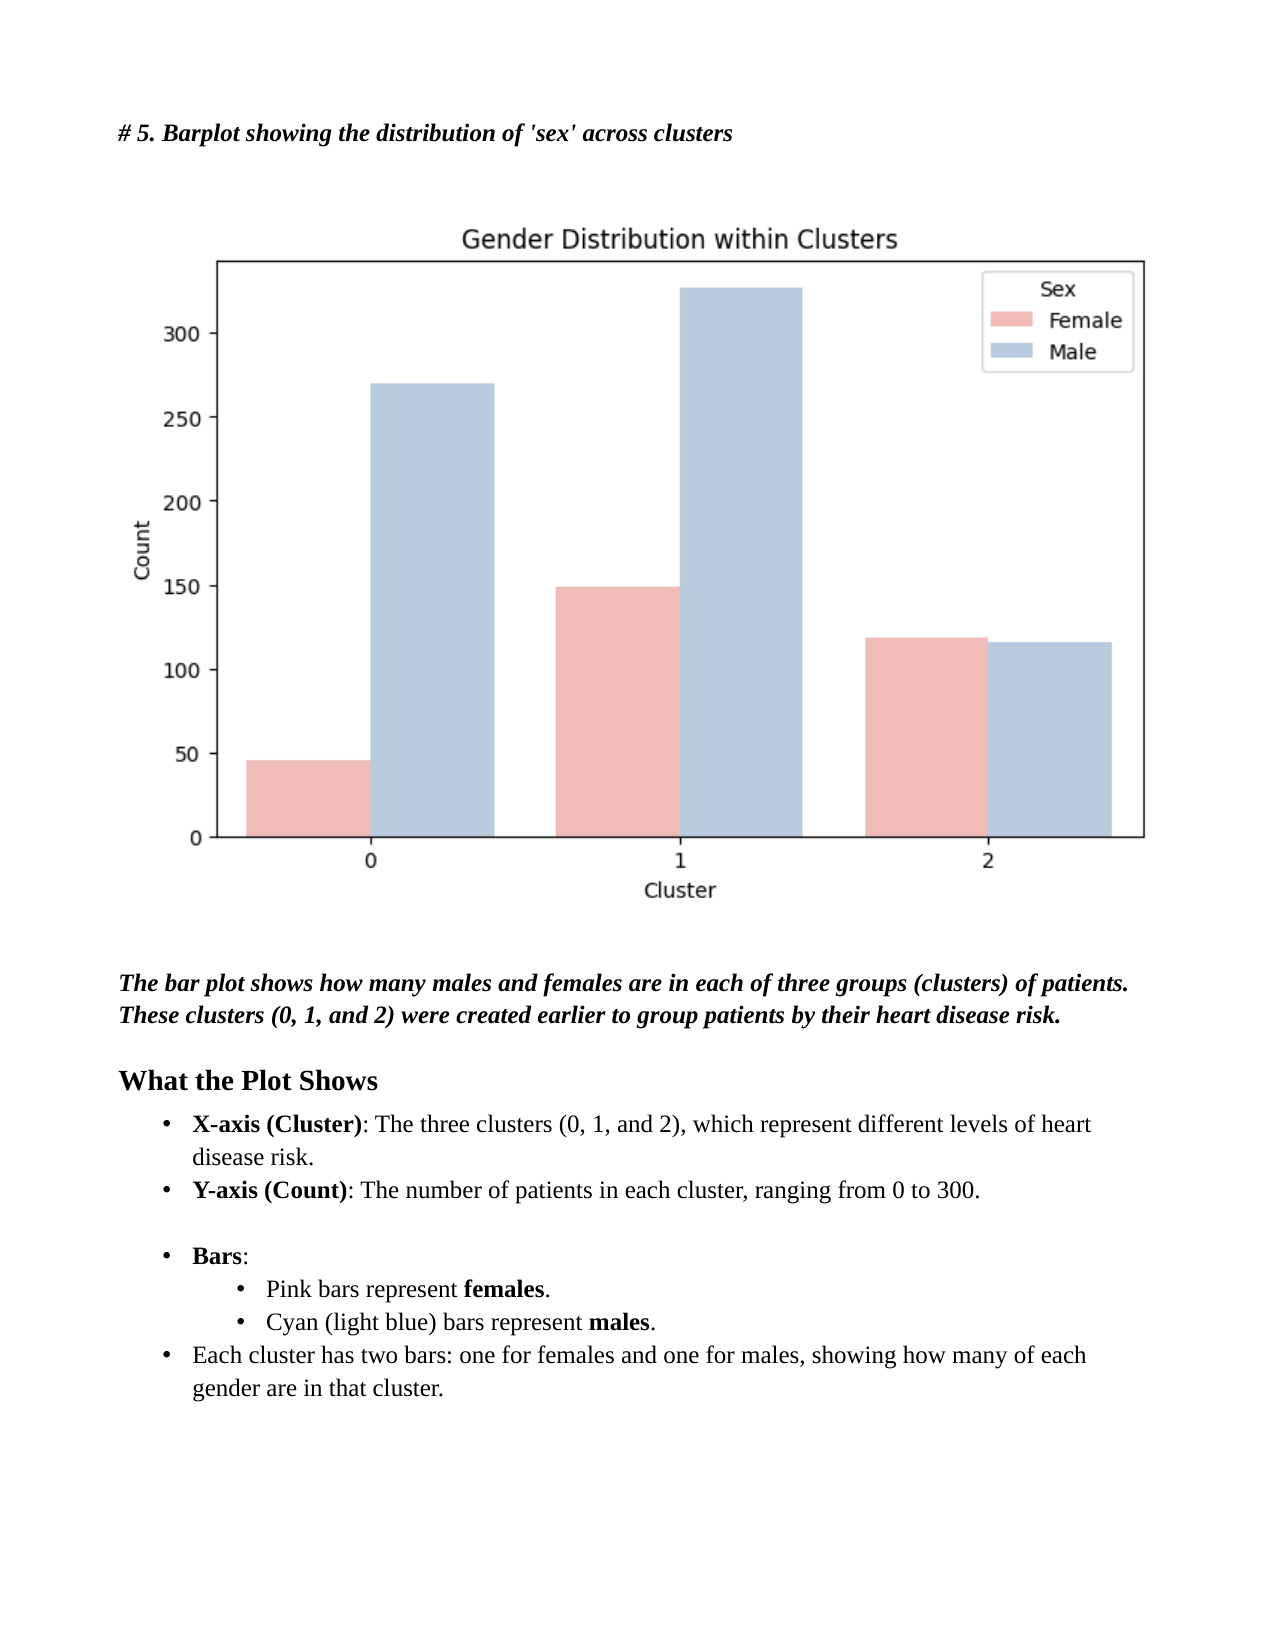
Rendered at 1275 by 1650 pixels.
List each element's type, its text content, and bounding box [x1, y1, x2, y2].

list Bars: [162, 1241, 1157, 1270]
text # 5. Barplot showing the distribution of 'sex' across clusters [118, 118, 1157, 147]
subtitle What the Plot Shows [118, 1063, 1157, 1096]
list Cyan (light blue) bars represent males. [236, 1307, 1157, 1336]
list Each cluster has two bars: one for females and one for males, showing how many of each gender are in that cluster. [162, 1340, 1157, 1402]
text The bar plot shows how many males and females are in each of three groups (clusters) of patients. These clusters (0, 1, and 2) were created earlier to group patients by their heart disease risk. [118, 968, 1157, 1029]
list Y-axis (Count): The number of patients in each cluster, ranging from 0 to 300. [162, 1175, 1157, 1204]
list Pink bars represent females. [236, 1274, 1157, 1303]
picture [118, 213, 1157, 916]
list X-axis (Cluster): The three clusters (0, 1, and 2), which represent different levels of heart disease risk. [162, 1109, 1157, 1171]
